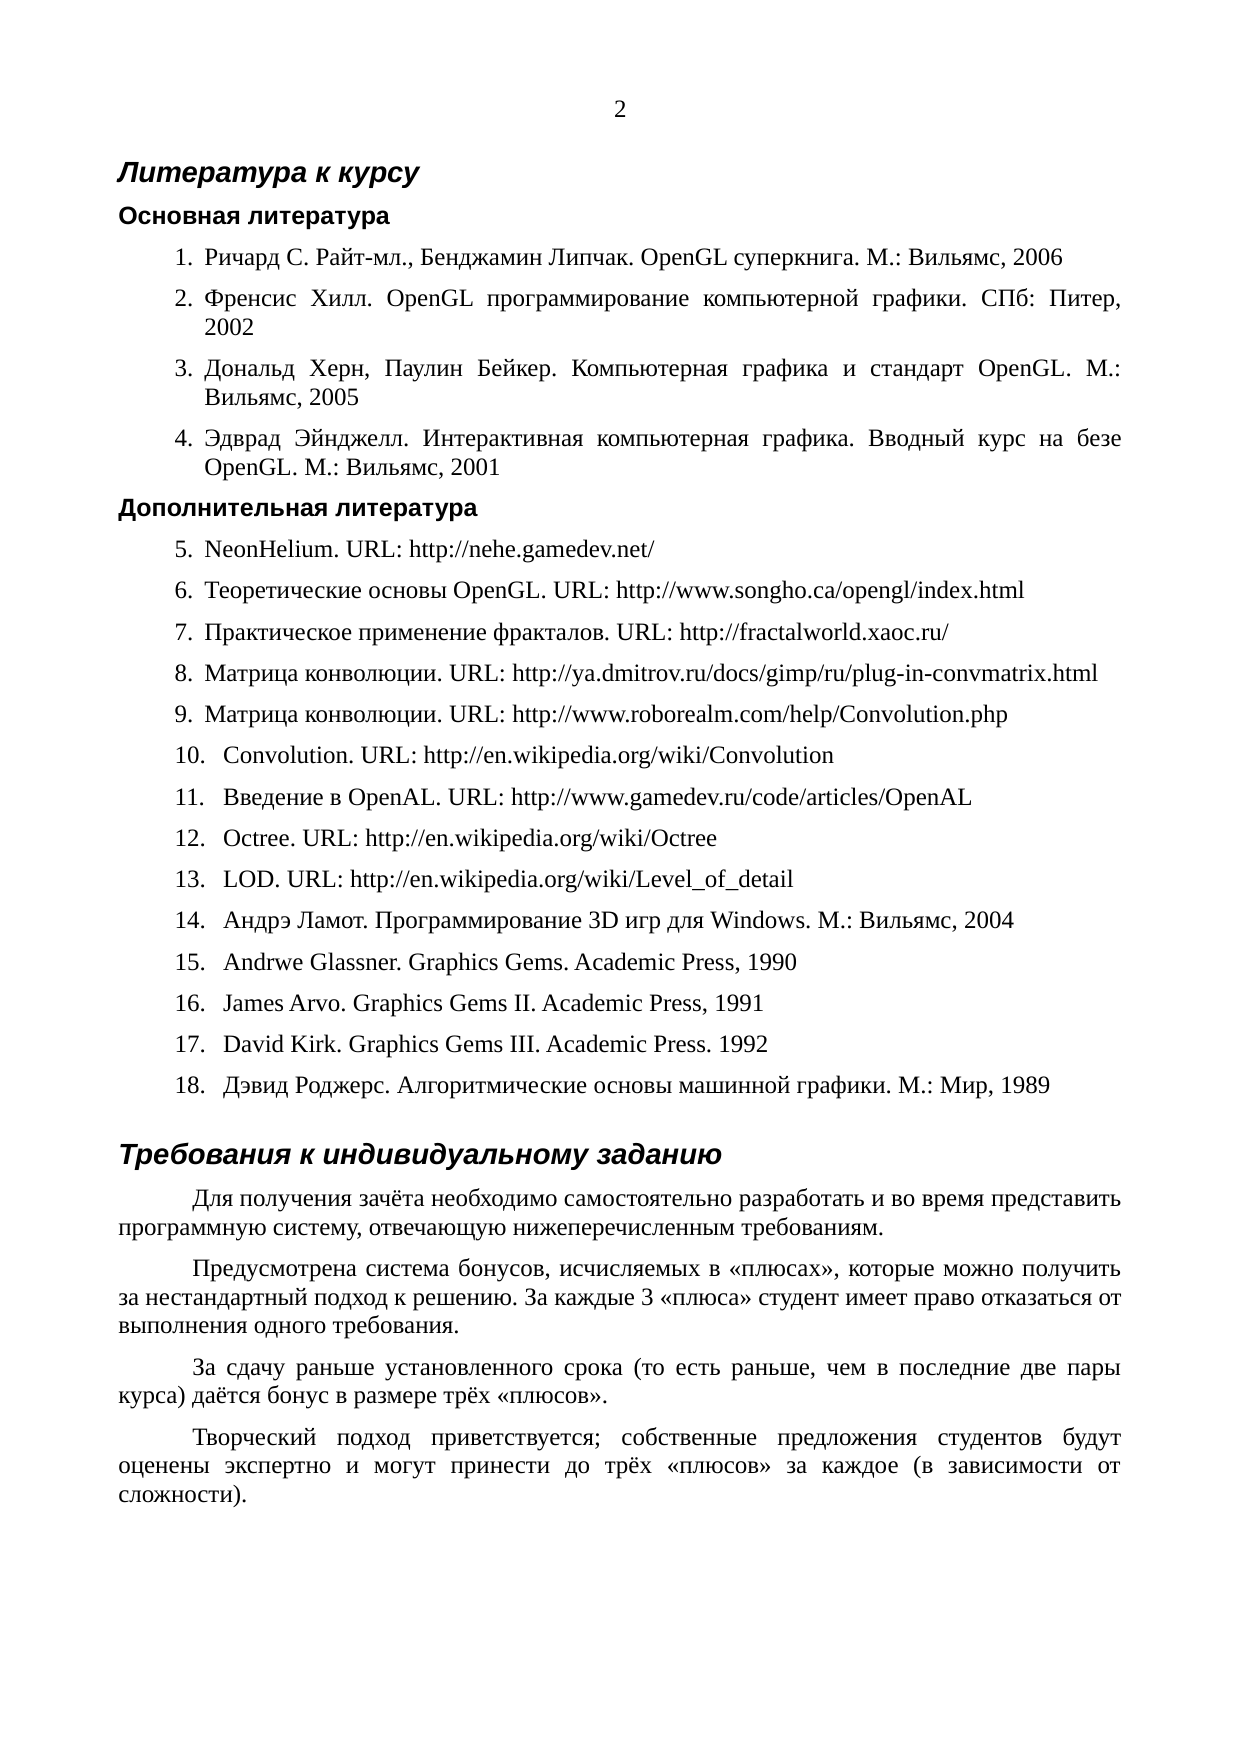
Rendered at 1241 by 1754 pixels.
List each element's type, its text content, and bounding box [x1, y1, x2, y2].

list Convolution. URL: http://en.wikipedia.org/wiki/Convolution [174, 741, 1122, 769]
list Octree. URL: http://en.wikipedia.org/wiki/Octree [174, 823, 1122, 852]
list Введение в OpenAL. URL: http://www.gamedev.ru/code/articles/OpenAL [174, 782, 1122, 811]
text За сдачу раньше установленного срока (то есть раньше, чем в последние две пары курса) даётся бонус в размере трёх «плюсов». [118, 1352, 1122, 1409]
list Теоретические основы OpenGL. URL: http://www.songho.ca/opengl/index.html [174, 576, 1122, 604]
list Andrwe Glassner. Graphics Gems. Academic Press, 1990 [174, 947, 1122, 976]
list Эдврад Эйнджелл. Интерактивная компьютерная графика. Вводный курс на безе OpenGL. М.: Вильямс, 2001 [174, 423, 1122, 481]
list Матрица конволюции. URL: http://ya.dmitrov.ru/docs/gimp/ru/plug-in-convmatrix.html [174, 658, 1122, 687]
list Дэвид Роджерс. Алгоритмические основы машинной графики. М.: Мир, 1989 [174, 1071, 1122, 1099]
text Для получения зачёта необходимо самостоятельно разработать и во время представить программную систему, отвечающую нижеперечисленным требованиям. [118, 1183, 1122, 1240]
list LOD. URL: http://en.wikipedia.org/wiki/Level_of_detail [174, 864, 1122, 893]
list James Arvo. Graphics Gems II. Academic Press, 1991 [174, 988, 1122, 1017]
list Практическое применение фракталов. URL: http://fractalworld.xaoc.ru/ [174, 617, 1122, 646]
list Матрица конволюции. URL: http://www.roborealm.com/help/Convolution.php [174, 699, 1122, 728]
subtitle Требования к индивидуальному заданию [118, 1137, 1122, 1170]
list Френсис Хилл. OpenGL программирование компьютерной графики. СПб: Питер, 2002 [174, 283, 1122, 341]
list Ричард С. Райт-мл., Бенджамин Липчак. OpenGL суперкнига. М.: Вильямс, 2006 [174, 242, 1122, 271]
text Творческий подход приветствуется; собственные предложения студентов будут оценены экспертно и могут принести до трёх «плюсов» за каждое (в зависимости от сложности). [118, 1422, 1122, 1508]
subtitle Основная литература [118, 201, 1122, 229]
text Предусмотрена система бонусов, исчисляемых в «плюсах», которые можно получить за нестандартный подход к решению. За каждые 3 «плюса» студент имеет право отказаться от выполнения одного требования. [118, 1253, 1122, 1339]
list Андрэ Ламот. Программирование 3D игр для Windows. М.: Вильямс, 2004 [174, 906, 1122, 934]
list NeonHelium. URL: http://nehe.gamedev.net/ [174, 534, 1122, 563]
subtitle Литература к курсу [118, 155, 1122, 188]
subtitle Дополнительная литература [118, 493, 1122, 522]
list David Kirk. Graphics Gems III. Academic Press. 1992 [174, 1029, 1122, 1058]
list Дональд Херн, Паулин Бейкер. Компьютерная графика и стандарт OpenGL. М.: Вильямс, 2005 [174, 353, 1122, 411]
